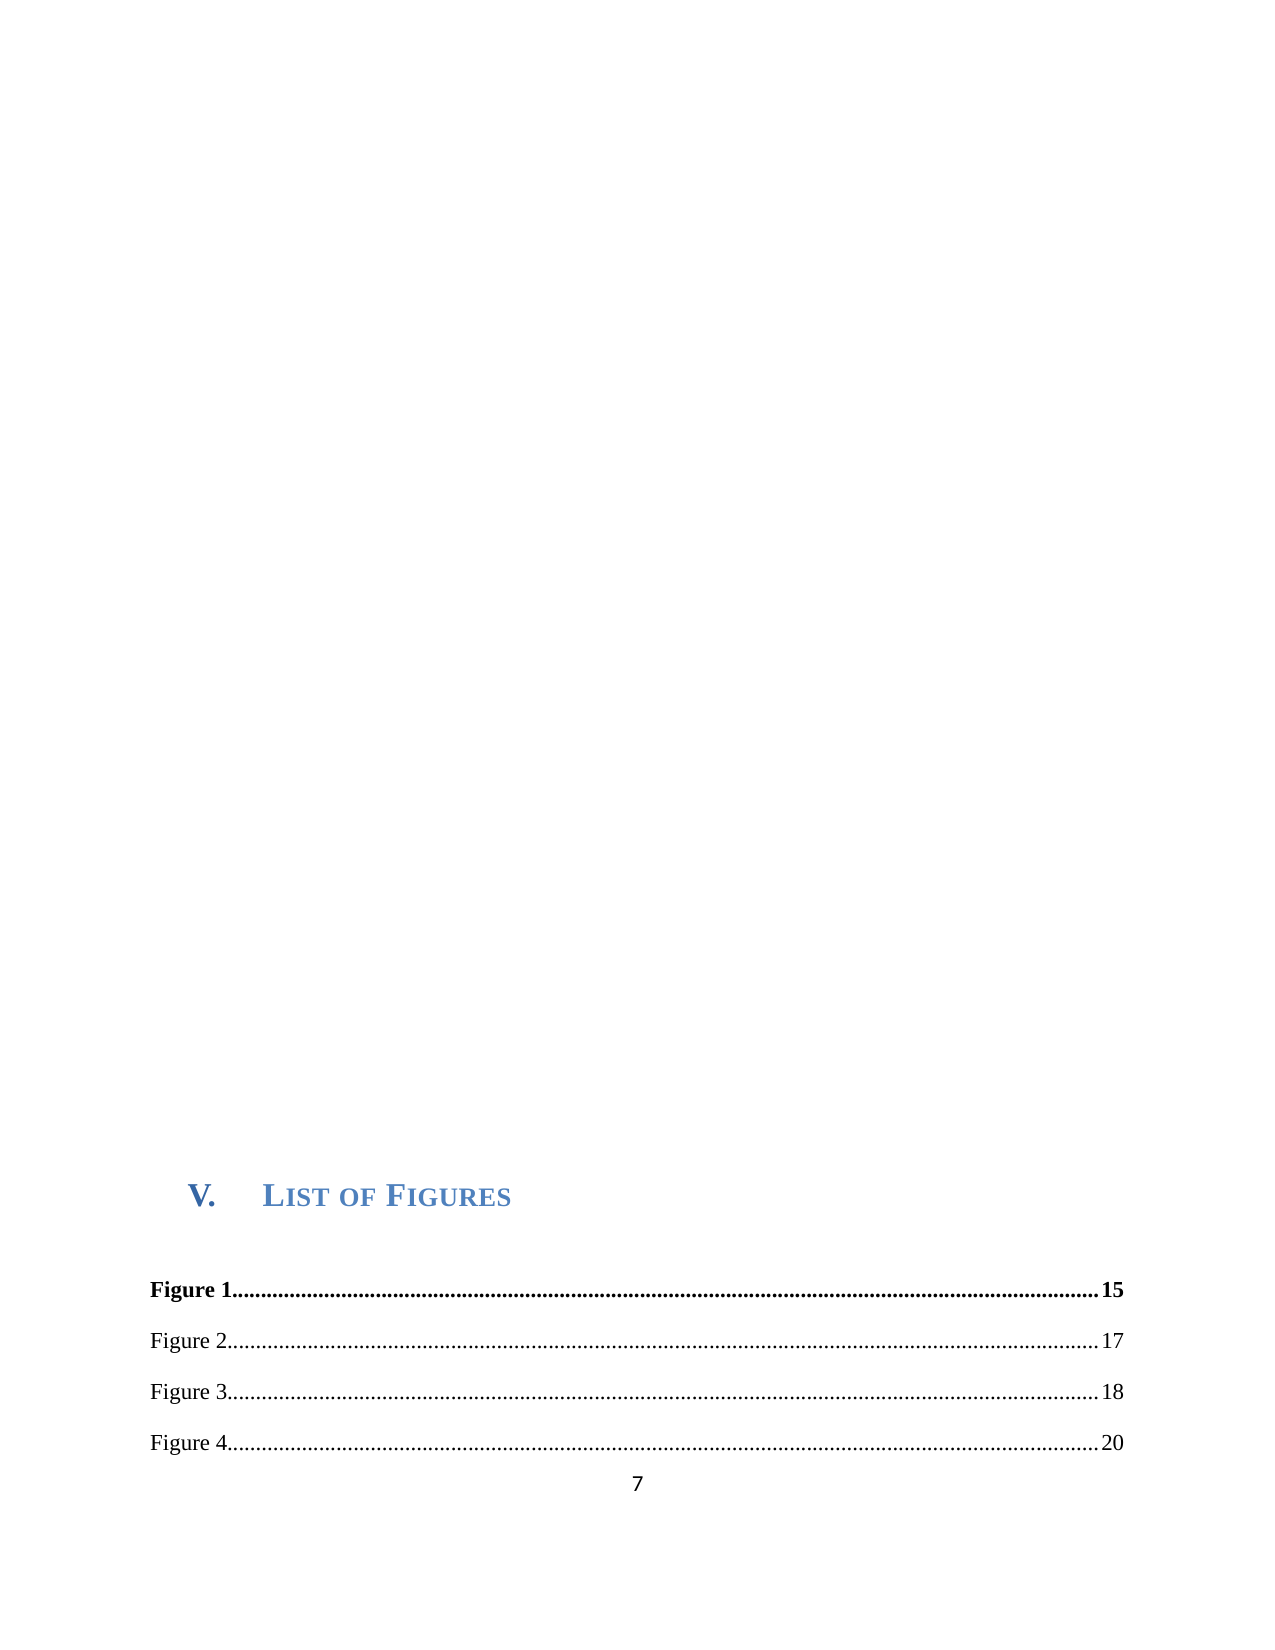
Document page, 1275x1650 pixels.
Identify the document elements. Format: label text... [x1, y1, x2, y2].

text Figure 2 17 [150, 1327, 1125, 1354]
text Figure 3 18 [150, 1378, 1125, 1405]
text Figure 4 20 [150, 1429, 1125, 1456]
text Figure 1 15 [150, 1276, 1125, 1303]
subtitle List of Figures [187, 1175, 1125, 1213]
